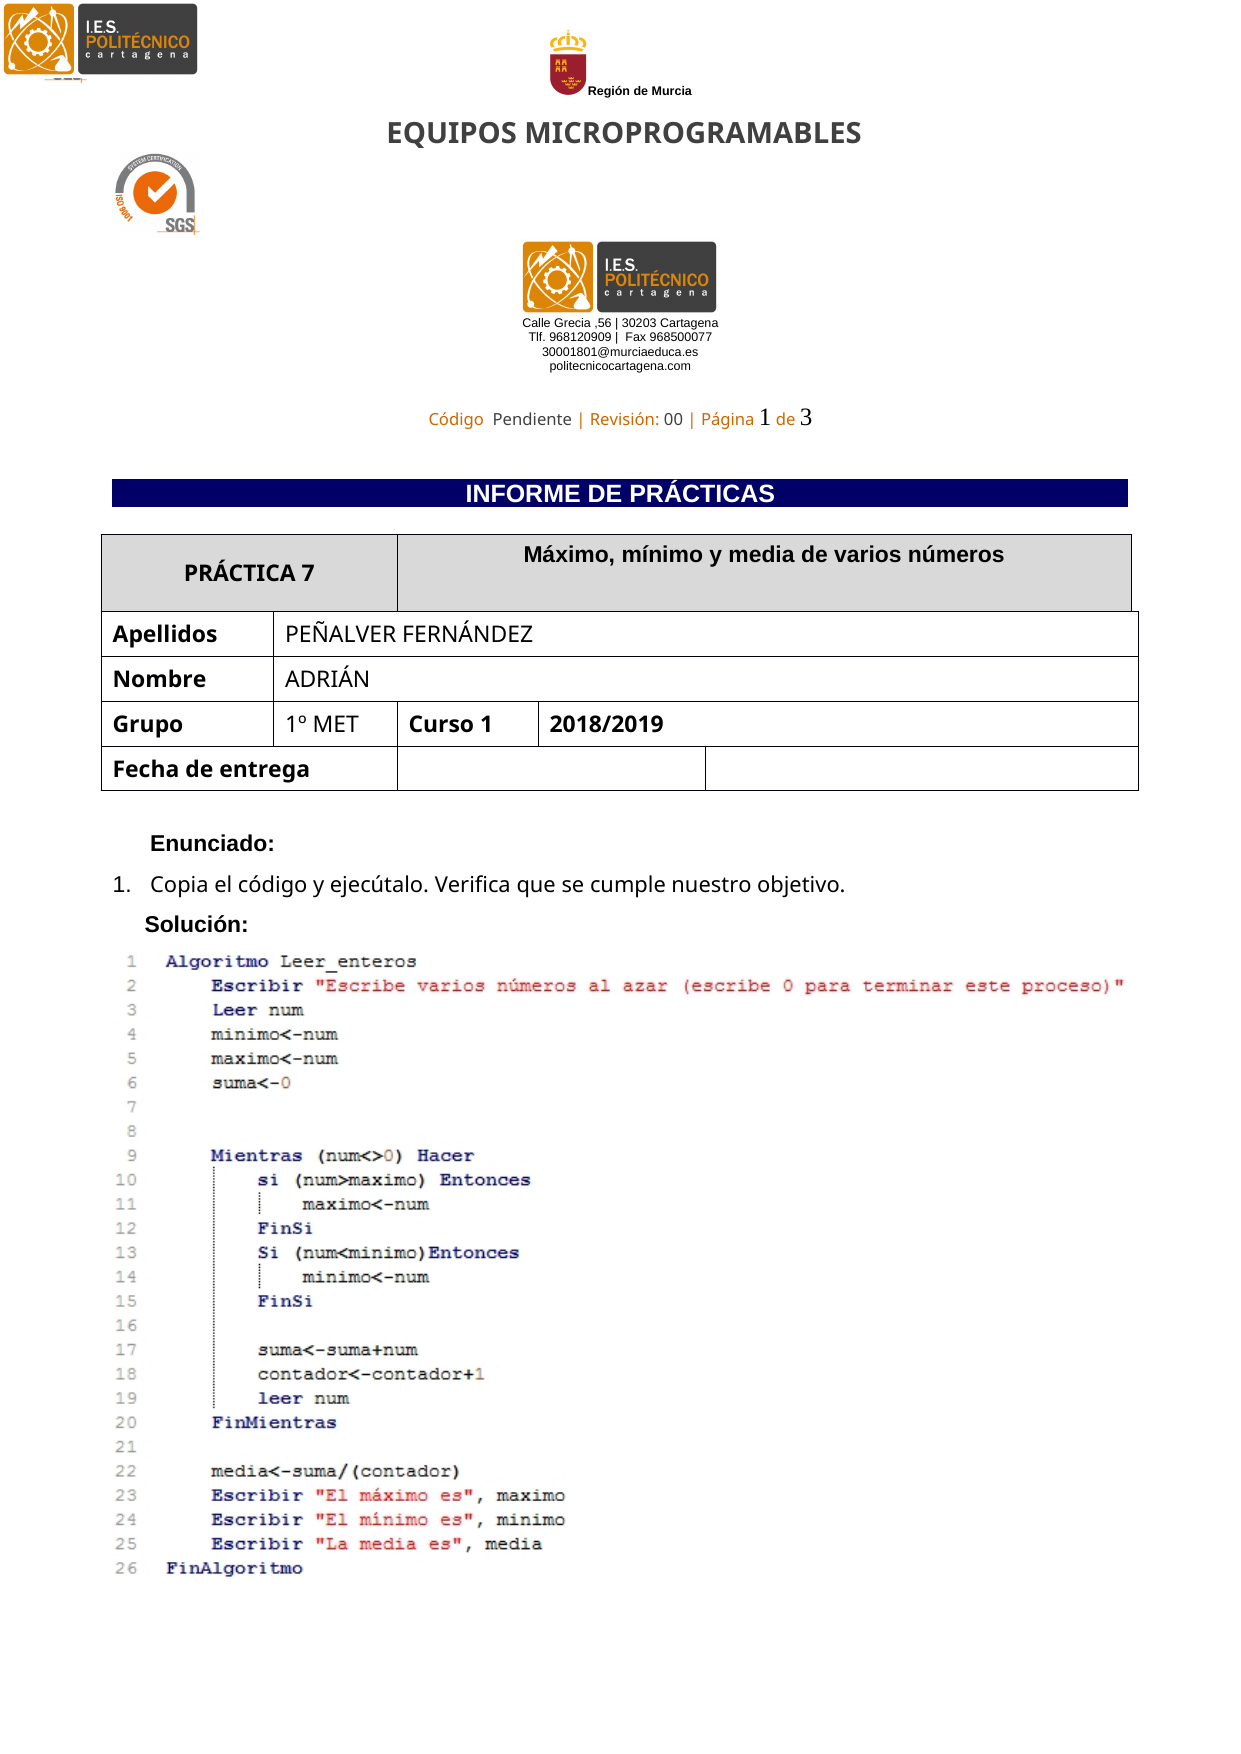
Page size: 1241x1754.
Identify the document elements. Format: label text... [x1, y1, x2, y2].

table_header [1132, 534, 1139, 611]
list Copia el código y ejecútalo. Verifica que se cumple nuestro objetivo. [112, 869, 1128, 899]
table_cell Curso 1 [398, 702, 538, 746]
picture [519, 237, 721, 316]
table_cell 2018/2019 [539, 702, 1138, 746]
text Enunciado: [150, 830, 1128, 857]
table_cell PEÑALVER FERNÁNDEZ [274, 612, 1138, 656]
table_header Máximo, mínimo y media de varios números [398, 535, 1131, 611]
table_cell [706, 747, 1138, 790]
table_cell Nombre [102, 657, 273, 701]
table_cell ADRIÁN [274, 657, 1138, 701]
table_header PRÁCTICA 7 [102, 535, 397, 611]
table_cell Grupo [102, 702, 273, 746]
table_cell Fecha de entrega [102, 747, 397, 790]
table_cell [398, 747, 705, 790]
text INFORME DE PRÁCTICAS [112, 479, 1128, 507]
picture [112, 950, 1128, 1581]
table_cell 1º MET [274, 702, 397, 746]
text Solución: [112, 911, 1128, 938]
picture [112, 151, 202, 238]
table_cell Apellidos [102, 612, 273, 656]
picture [0, 0, 202, 86]
